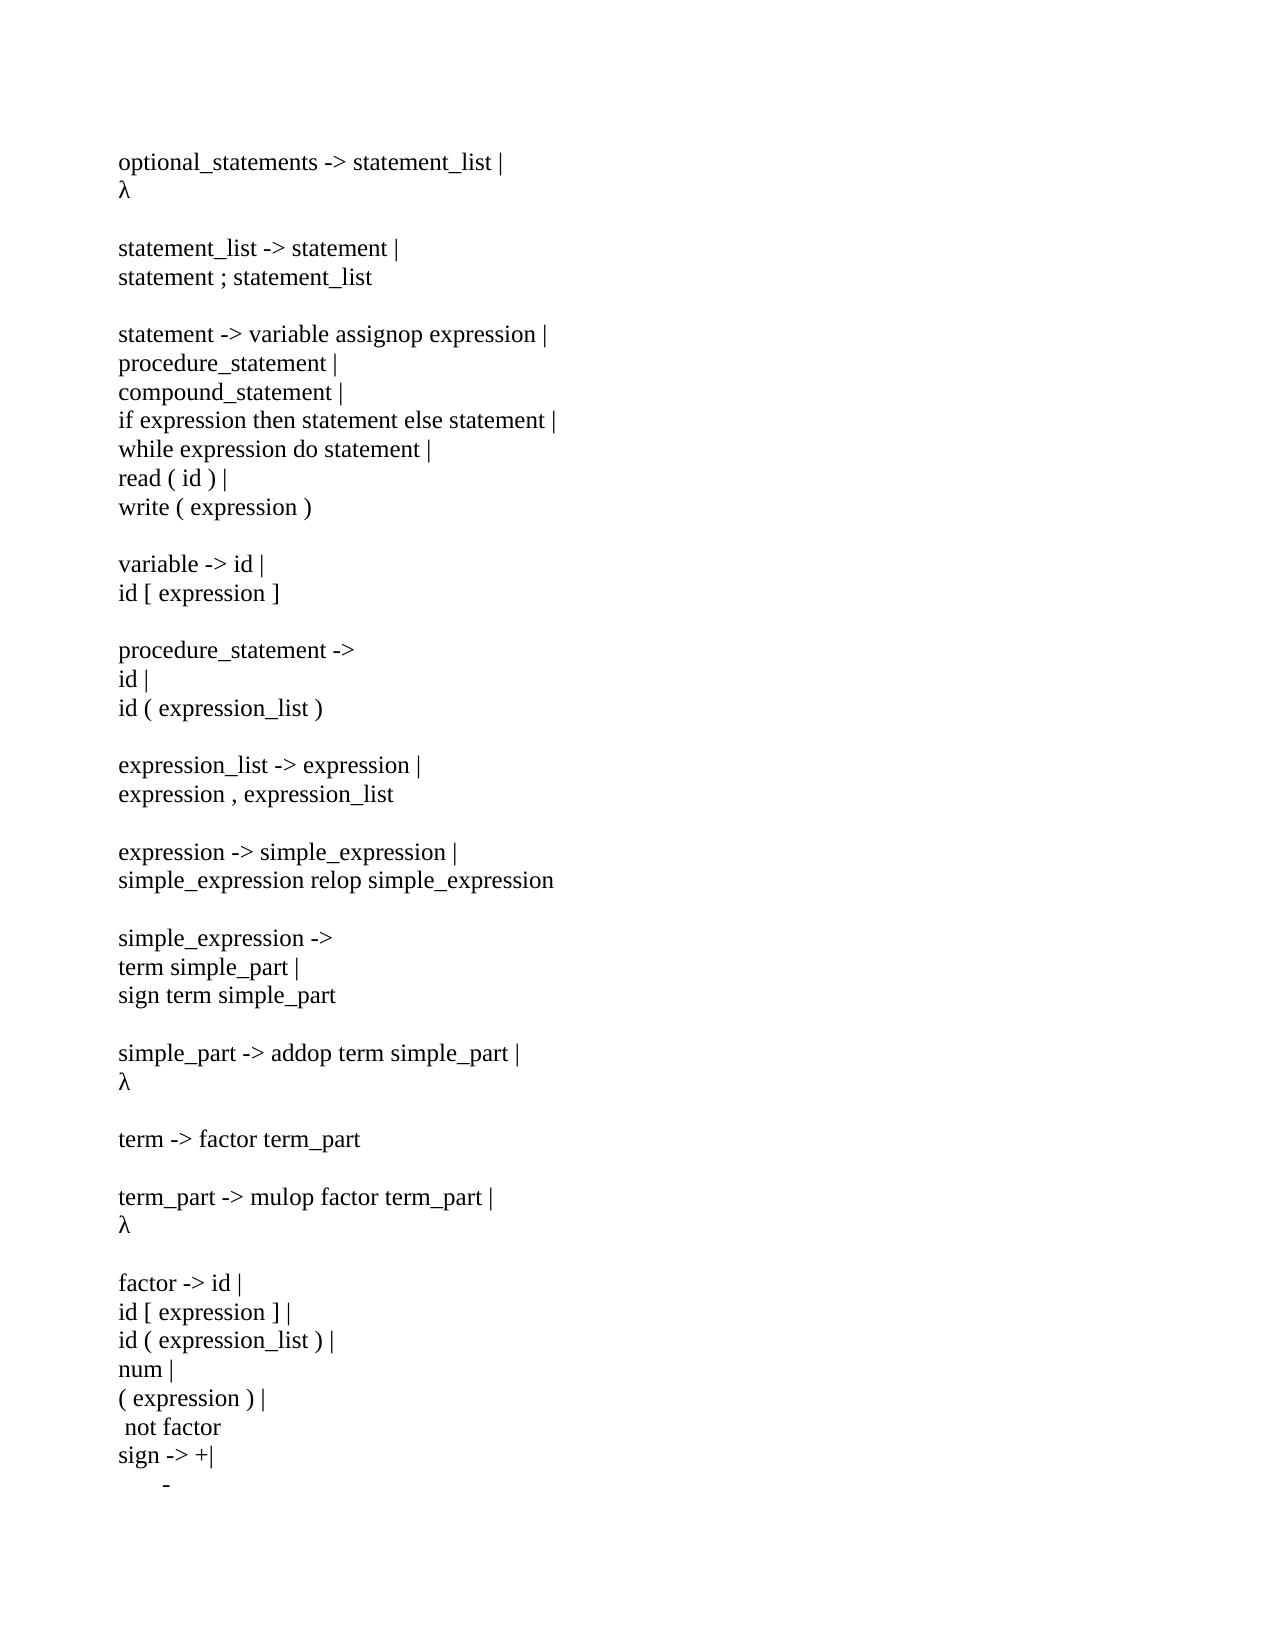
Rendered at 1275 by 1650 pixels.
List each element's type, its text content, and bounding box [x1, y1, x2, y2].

text while expression do statement | [118, 434, 1157, 463]
text id [ expression ] | [118, 1297, 1157, 1326]
text sign term simple_part [118, 981, 1157, 1009]
text expression -> simple_expression | [118, 837, 1157, 866]
text expression , expression_list [118, 779, 1157, 808]
text if expression then statement else statement | [118, 406, 1157, 434]
text simple_expression -> [118, 923, 1157, 952]
text λ [118, 1211, 1157, 1239]
text term -> factor term_part [118, 1124, 1157, 1153]
text - [118, 1469, 1157, 1498]
text variable -> id | [118, 549, 1157, 578]
text write ( expression ) [118, 492, 1157, 521]
text id ( expression_list ) [118, 693, 1157, 722]
text compound_statement | [118, 377, 1157, 406]
text statement -> variable assignop expression | [118, 319, 1157, 348]
text id | [118, 664, 1157, 693]
text λ [118, 176, 1157, 204]
text read ( id ) | [118, 463, 1157, 492]
text optional_statements -> statement_list | [118, 147, 1157, 176]
text id ( expression_list ) | [118, 1326, 1157, 1354]
text term simple_part | [118, 952, 1157, 981]
text simple_part -> addop term simple_part | [118, 1038, 1157, 1067]
text simple_expression relop simple_expression [118, 866, 1157, 894]
text expression_list -> expression | [118, 751, 1157, 779]
text statement_list -> statement | [118, 233, 1157, 262]
text procedure_statement | [118, 348, 1157, 377]
text procedure_statement -> [118, 636, 1157, 664]
text factor -> id | [118, 1268, 1157, 1297]
text not factor [118, 1412, 1157, 1441]
text ( expression ) | [118, 1383, 1157, 1412]
text statement ; statement_list [118, 262, 1157, 291]
text id [ expression ] [118, 578, 1157, 607]
text sign -> +| [118, 1441, 1157, 1469]
text term_part -> mulop factor term_part | [118, 1182, 1157, 1211]
text num | [118, 1354, 1157, 1383]
text λ [118, 1067, 1157, 1096]
